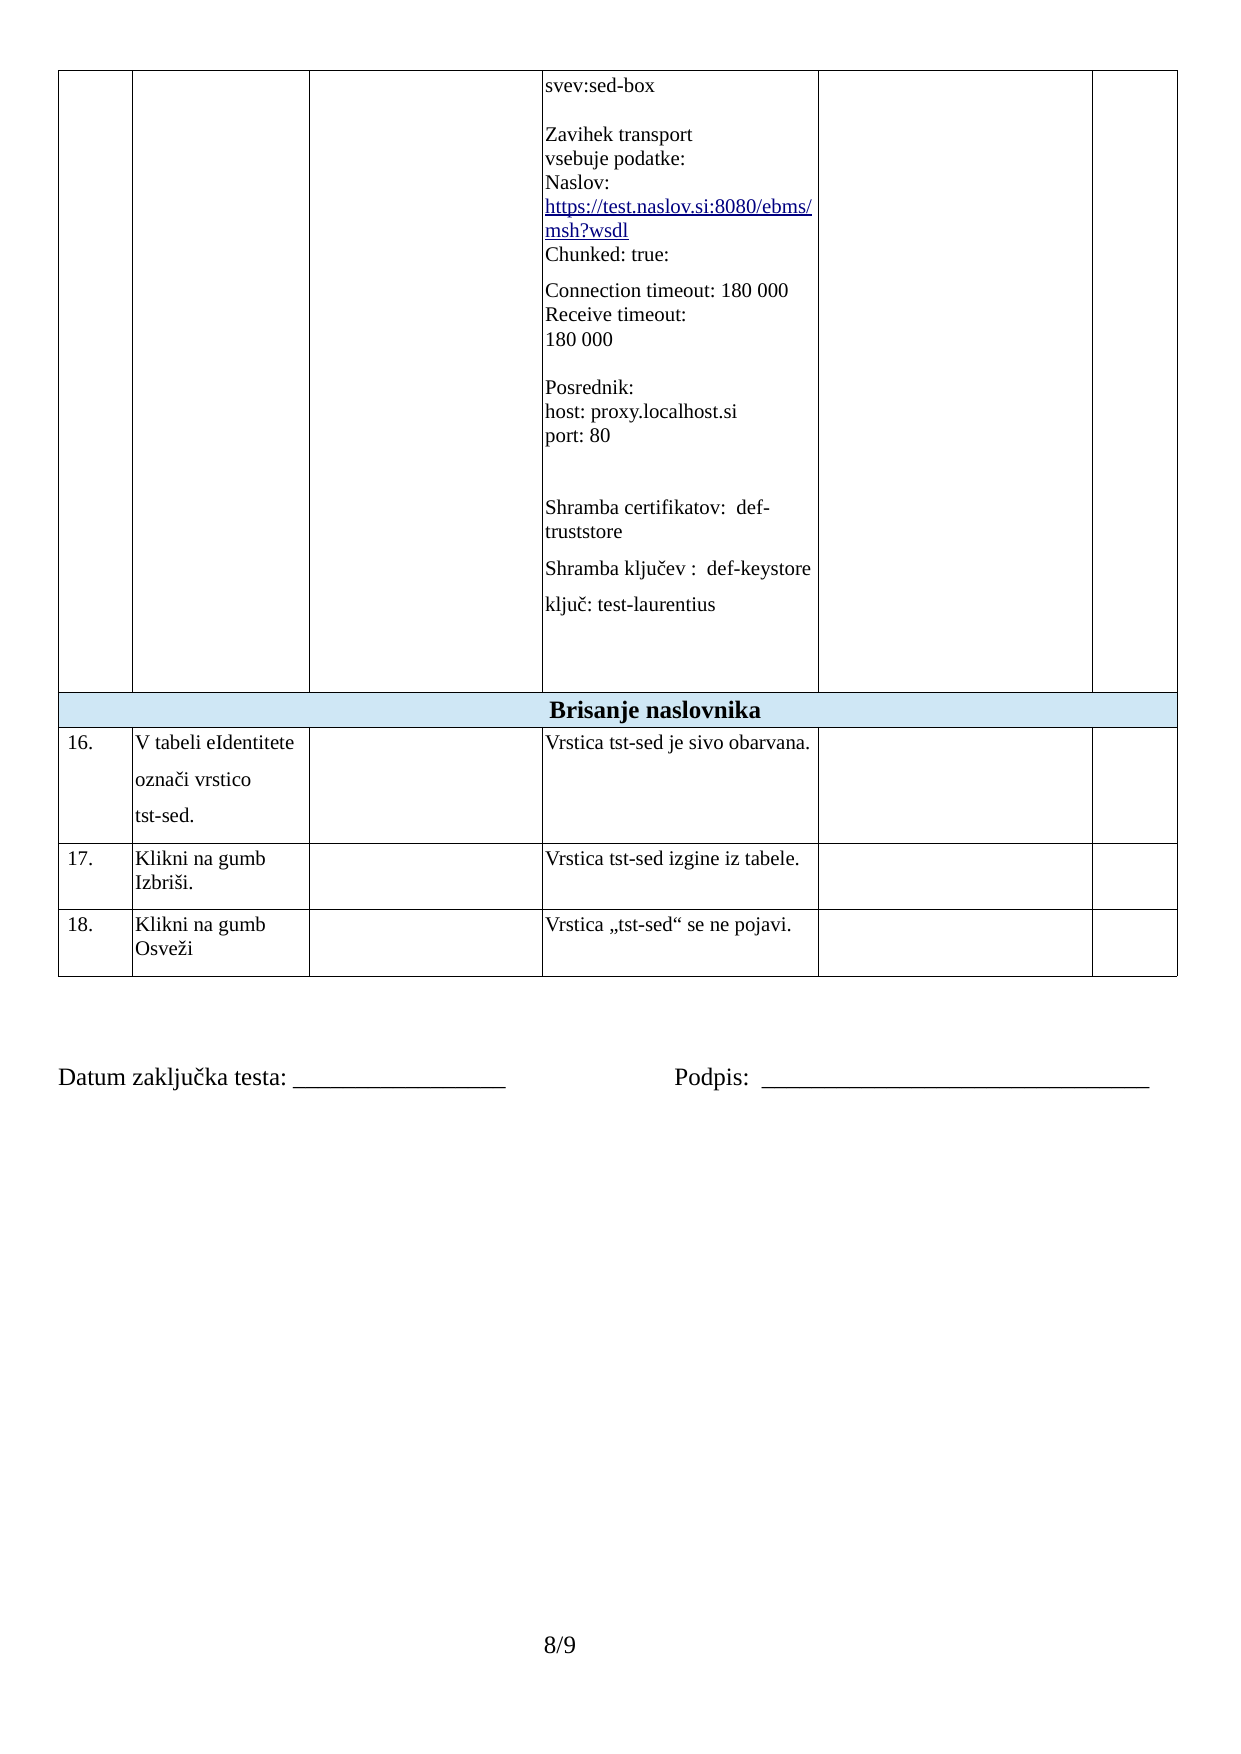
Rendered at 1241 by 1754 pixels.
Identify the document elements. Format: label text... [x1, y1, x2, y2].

table_cell V tabeli eIdentitete označi vrstico tst-sed. [133, 728, 309, 842]
table_cell svev:sed-box Zavihek transport vsebuje podatke: Naslov: https://test.naslov.si:8080/ebms/msh?wsdl Chunked: true: Connection timeout: 180 000 Receive timeout: 180 000 Posrednik: host: proxy.localhost.si port: 80 Shramba certifikatov: def-truststore Shramba ključev : def-keystore ključ: test-laurentius [543, 71, 818, 692]
table_cell [133, 71, 309, 692]
table_cell [59, 71, 132, 692]
table_cell [1093, 844, 1177, 909]
table_cell [59, 844, 132, 909]
table_cell [310, 728, 542, 842]
table_cell [59, 910, 132, 976]
table_cell Vrstica tst-sed izgine iz tabele. [543, 844, 818, 909]
table_cell Vrstica „tst-sed“ se ne pojavi. [543, 910, 818, 976]
table_cell [819, 728, 1092, 842]
table_cell Klikni na gumb Osveži [133, 910, 309, 976]
table_cell Vrstica tst-sed je sivo obarvana. [543, 728, 818, 842]
table_cell [310, 844, 542, 909]
text Datum zaključka testa: _________________ Podpis: _______________________________ [58, 1062, 1177, 1091]
table_cell [1093, 728, 1177, 842]
table_cell [819, 844, 1092, 909]
table_cell [1093, 71, 1177, 692]
table_cell [1093, 910, 1177, 976]
table_cell [310, 71, 542, 692]
table_cell [59, 728, 132, 842]
table_cell Brisanje naslovnika [59, 693, 1177, 727]
table_cell [819, 71, 1092, 692]
table_cell [310, 910, 542, 976]
table_cell Klikni na gumb Izbriši. [133, 844, 309, 909]
table_cell [819, 910, 1092, 976]
